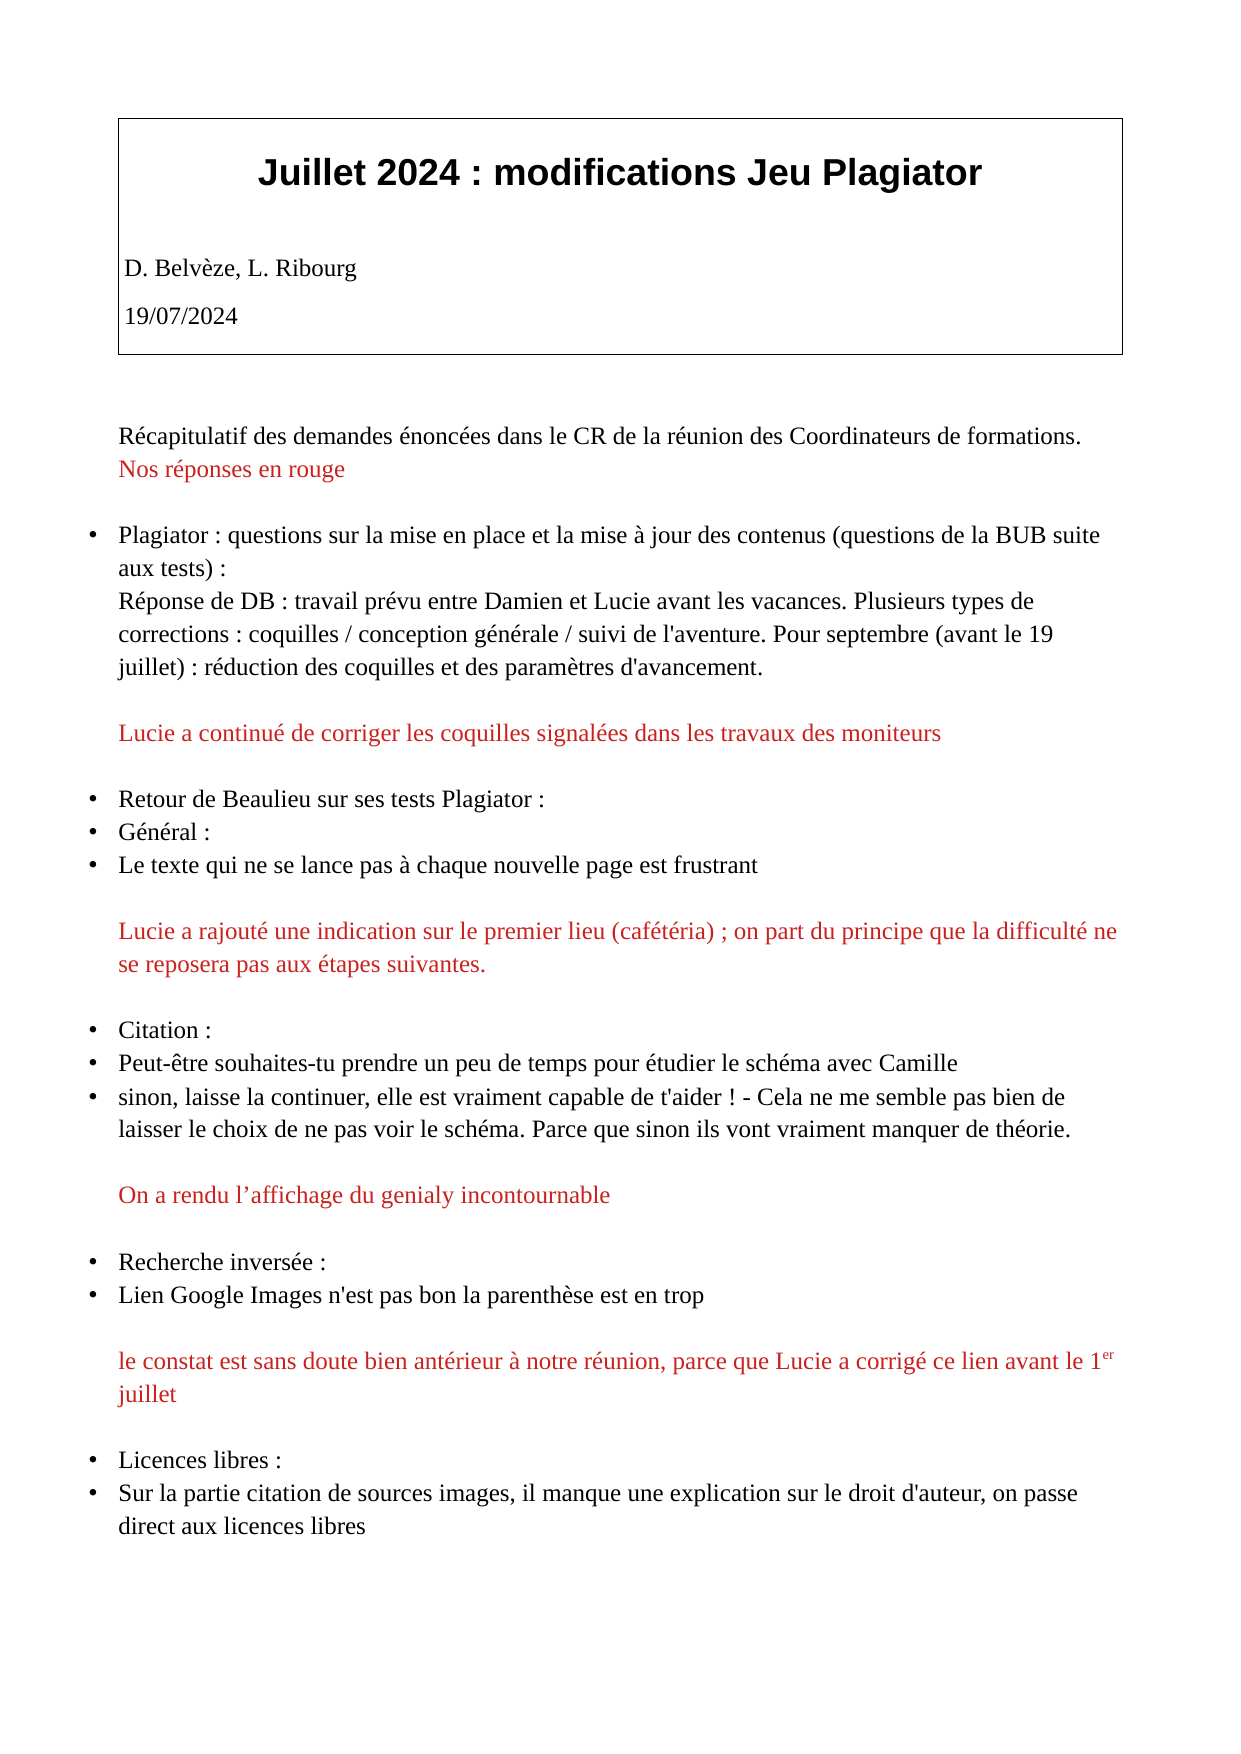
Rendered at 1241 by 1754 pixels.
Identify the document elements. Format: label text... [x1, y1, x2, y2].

text Nos réponses en rouge [118, 454, 1122, 483]
text le constat est sans doute bien antérieur à notre réunion, parce que Lucie a corrigé ce lien avant le 1er juillet [118, 1346, 1122, 1407]
list sinon, laisse la continuer, elle est vraiment capable de t'aider ! - Cela ne me semble pas bien de laisser le choix de ne pas voir le schéma. Parce que sinon ils vont vraiment manquer de théorie. [118, 1082, 1122, 1143]
list Licences libres : [118, 1445, 1122, 1473]
text Lucie a rajouté une indication sur le premier lieu (cafétéria) ; on part du principe que la difficulté ne se reposera pas aux étapes suivantes. [118, 916, 1122, 978]
list Retour de Beaulieu sur ses tests Plagiator : [118, 784, 1122, 813]
list Général : [118, 817, 1122, 846]
list Citation : [118, 1016, 1122, 1044]
text Lucie a continué de corriger les coquilles signalées dans les travaux des moniteurs [118, 718, 1122, 747]
table_header Juillet 2024 : modifications Jeu Plagiator D. Belvèze, L. Ribourg 19/07/2024 [119, 119, 1122, 354]
list Lien Google Images n'est pas bon la parenthèse est en trop [118, 1280, 1122, 1308]
list Plagiator : questions sur la mise en place et la mise à jour des contenus (questions de la BUB suite aux tests) : Réponse de DB : travail prévu entre Damien et Lucie avant les vacances. Plusieurs types de corrections : coquilles / conception générale / suivi de l'aventure. Pour septembre (avant le 19 juillet) : réduction des coquilles et des paramètres d'avancement. [118, 520, 1122, 681]
text Récapitulatif des demandes énoncées dans le CR de la réunion des Coordinateurs de formations. [118, 421, 1122, 450]
text On a rendu l’affichage du genialy incontournable [118, 1181, 1122, 1209]
list Sur la partie citation de sources images, il manque une explication sur le droit d'auteur, on passe direct aux licences libres [118, 1478, 1122, 1539]
list Recherche inversée : [118, 1247, 1122, 1275]
list Peut-être souhaites-tu prendre un peu de temps pour étudier le schéma avec Camille [118, 1048, 1122, 1077]
list Le texte qui ne se lance pas à chaque nouvelle page est frustrant [118, 850, 1122, 879]
